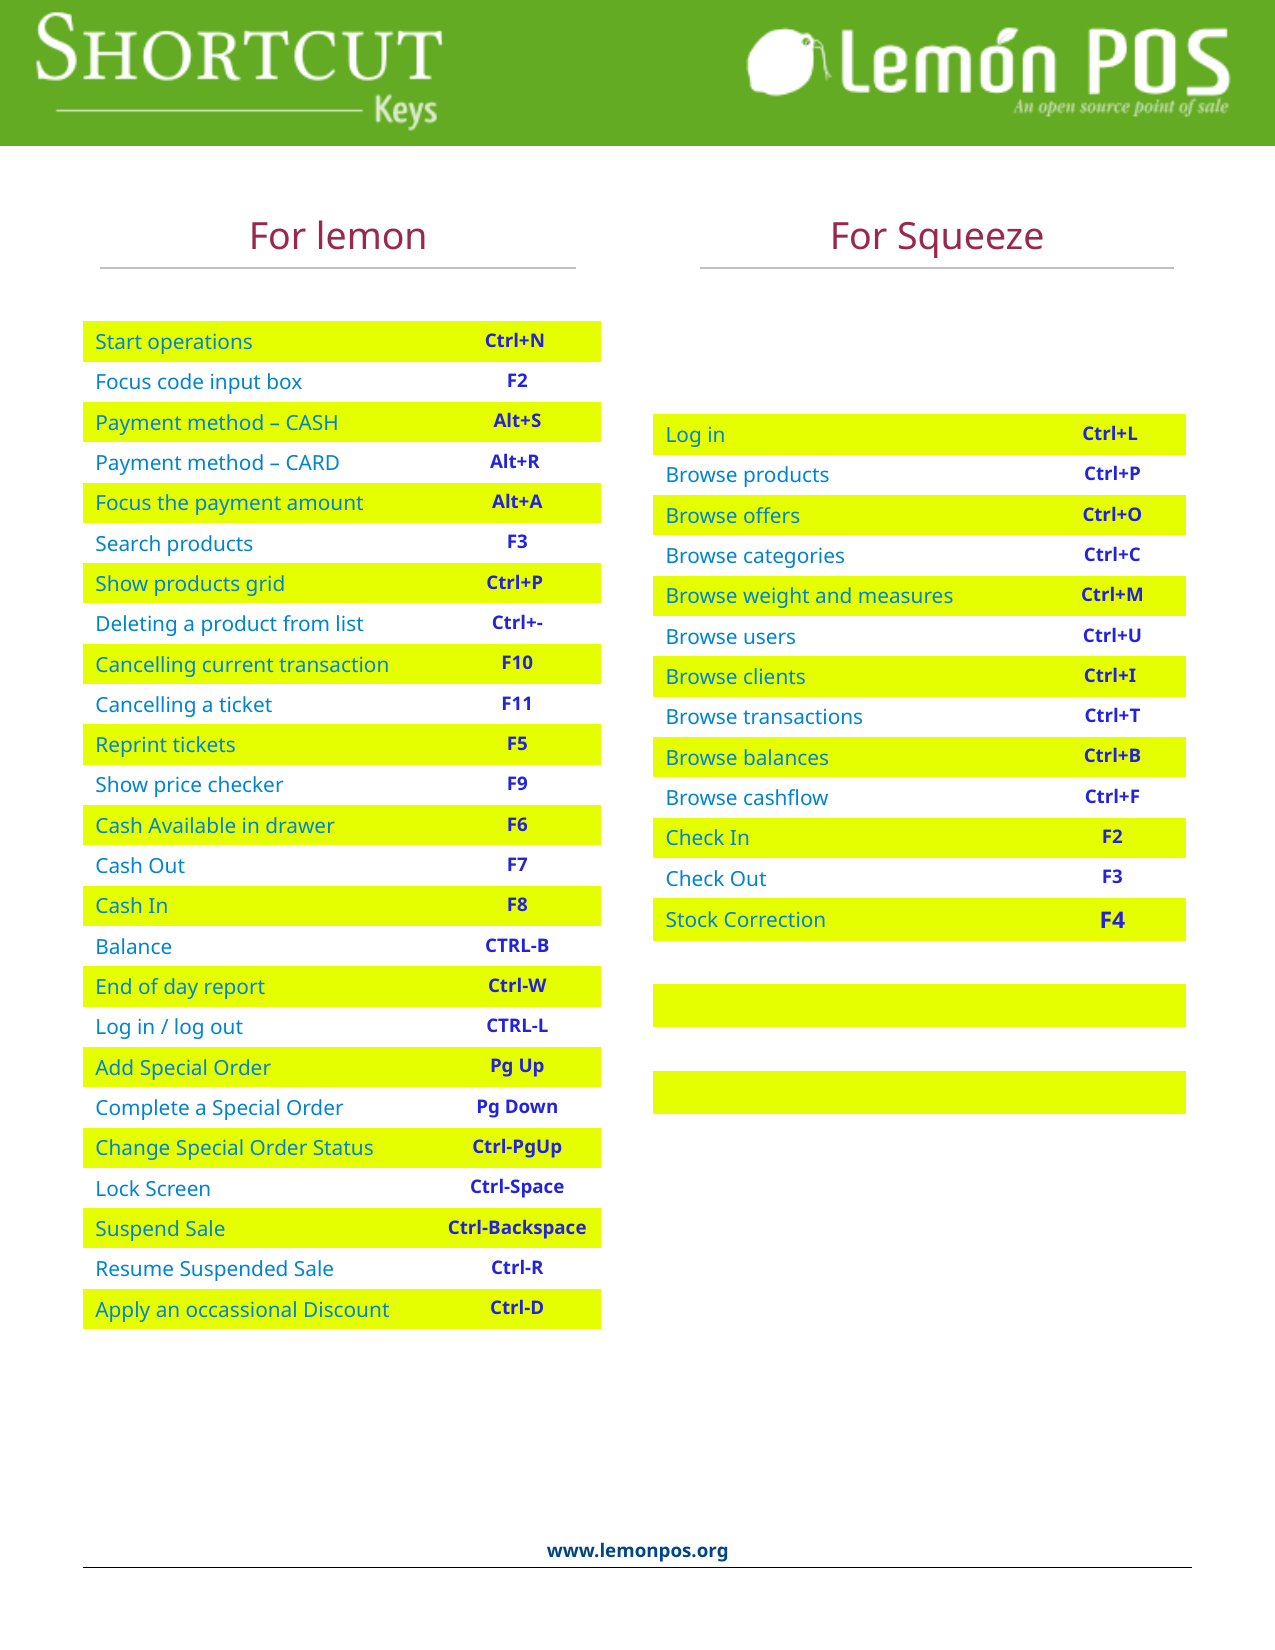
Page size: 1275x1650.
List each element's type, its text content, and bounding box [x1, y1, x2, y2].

table_cell Ctrl-W [420, 966, 601, 1007]
table_cell Alt+S [420, 402, 601, 442]
text For lemon [100, 204, 576, 267]
table_cell Apply an occassional Discount [83, 1289, 420, 1329]
table_cell Ctrl+T [1026, 697, 1186, 737]
table_cell Focus code input box [83, 362, 420, 402]
table_cell Cash In [83, 886, 420, 926]
table_cell Ctrl+U [1026, 616, 1186, 656]
table_cell Add Special Order [83, 1047, 420, 1087]
table_cell End of day report [83, 966, 420, 1007]
table_cell Browse balances [653, 737, 1026, 777]
table_cell Ctrl-D [420, 1289, 601, 1329]
table_cell Stock Correction [653, 898, 1026, 941]
table_cell [653, 1028, 1026, 1071]
table_cell Check In [653, 818, 1026, 858]
table_cell F5 [420, 724, 601, 765]
table_cell Complete a Special Order [83, 1087, 420, 1127]
table_cell F6 [420, 805, 601, 845]
table_header Start operations [83, 321, 420, 362]
table_header Ctrl+L [1026, 414, 1186, 455]
table_cell Search products [83, 523, 420, 563]
table_cell Ctrl-PgUp [420, 1128, 601, 1168]
table_cell F2 [420, 362, 601, 402]
table_cell Show products grid [83, 563, 420, 603]
table_cell Payment method – CASH [83, 402, 420, 442]
table_cell Cancelling current transaction [83, 644, 420, 684]
table_cell Balance [83, 926, 420, 966]
table_cell [1026, 1071, 1186, 1114]
table_cell Change Special Order Status [83, 1128, 420, 1168]
table_cell [653, 1071, 1026, 1114]
table_cell Deleting a product from list [83, 604, 420, 644]
table_cell [653, 941, 1026, 984]
table_cell F7 [420, 845, 601, 886]
table_cell Browse users [653, 616, 1026, 656]
table_cell Ctrl+P [1026, 455, 1186, 495]
table_cell Alt+A [420, 483, 601, 523]
table_cell F3 [1026, 858, 1186, 898]
table_cell Ctrl+I [1026, 656, 1186, 697]
table_cell Cash Out [83, 845, 420, 886]
table_cell F10 [420, 644, 601, 684]
table_cell Browse weight and measures [653, 576, 1026, 616]
table_cell Browse clients [653, 656, 1026, 697]
table_cell Browse products [653, 455, 1026, 495]
table_header Ctrl+N [420, 321, 601, 362]
table_cell Payment method – CARD [83, 442, 420, 482]
picture [0, 0, 1275, 146]
table_cell F4 [1026, 898, 1186, 941]
table_cell Browse cashflow [653, 777, 1026, 817]
table_cell [1026, 941, 1186, 984]
table_cell Pg Up [420, 1047, 601, 1087]
table_cell [653, 1114, 1026, 1157]
table_cell Ctrl+C [1026, 535, 1186, 576]
table_cell Focus the payment amount [83, 483, 420, 523]
table_cell Ctrl-Backspace [420, 1208, 601, 1248]
table_cell F2 [1026, 818, 1186, 858]
table_cell Ctrl+O [1026, 495, 1186, 535]
table_cell Ctrl+- [420, 604, 601, 644]
table_cell [1026, 984, 1186, 1027]
table_cell Pg Down [420, 1087, 601, 1127]
table_cell [1026, 1114, 1186, 1157]
table_cell Cash Available in drawer [83, 805, 420, 845]
table_cell Browse transactions [653, 697, 1026, 737]
table_cell Ctrl+P [420, 563, 601, 603]
table_cell Lock Screen [83, 1168, 420, 1208]
table_cell Ctrl+F [1026, 777, 1186, 817]
table_cell Ctrl-R [420, 1249, 601, 1289]
table_cell Ctrl+B [1026, 737, 1186, 777]
table_cell F9 [420, 765, 601, 805]
table_cell F11 [420, 684, 601, 724]
table_cell CTRL-L [420, 1007, 601, 1047]
text For Squeeze [699, 204, 1174, 269]
table_cell Suspend Sale [83, 1208, 420, 1248]
table_header Log in [653, 414, 1026, 455]
table_cell Ctrl+M [1026, 576, 1186, 616]
table_cell Show price checker [83, 765, 420, 805]
table_cell Browse offers [653, 495, 1026, 535]
table_cell [653, 984, 1026, 1027]
table_cell Log in / log out [83, 1007, 420, 1047]
table_cell Alt+R [420, 442, 601, 482]
table_cell CTRL-B [420, 926, 601, 966]
table_cell Ctrl-Space [420, 1168, 601, 1208]
table_cell Cancelling a ticket [83, 684, 420, 724]
table_cell Reprint tickets [83, 724, 420, 765]
table_cell Browse categories [653, 535, 1026, 576]
table_cell Resume Suspended Sale [83, 1249, 420, 1289]
table_cell [1026, 1028, 1186, 1071]
table_cell Check Out [653, 858, 1026, 898]
table_cell F3 [420, 523, 601, 563]
table_cell F8 [420, 886, 601, 926]
